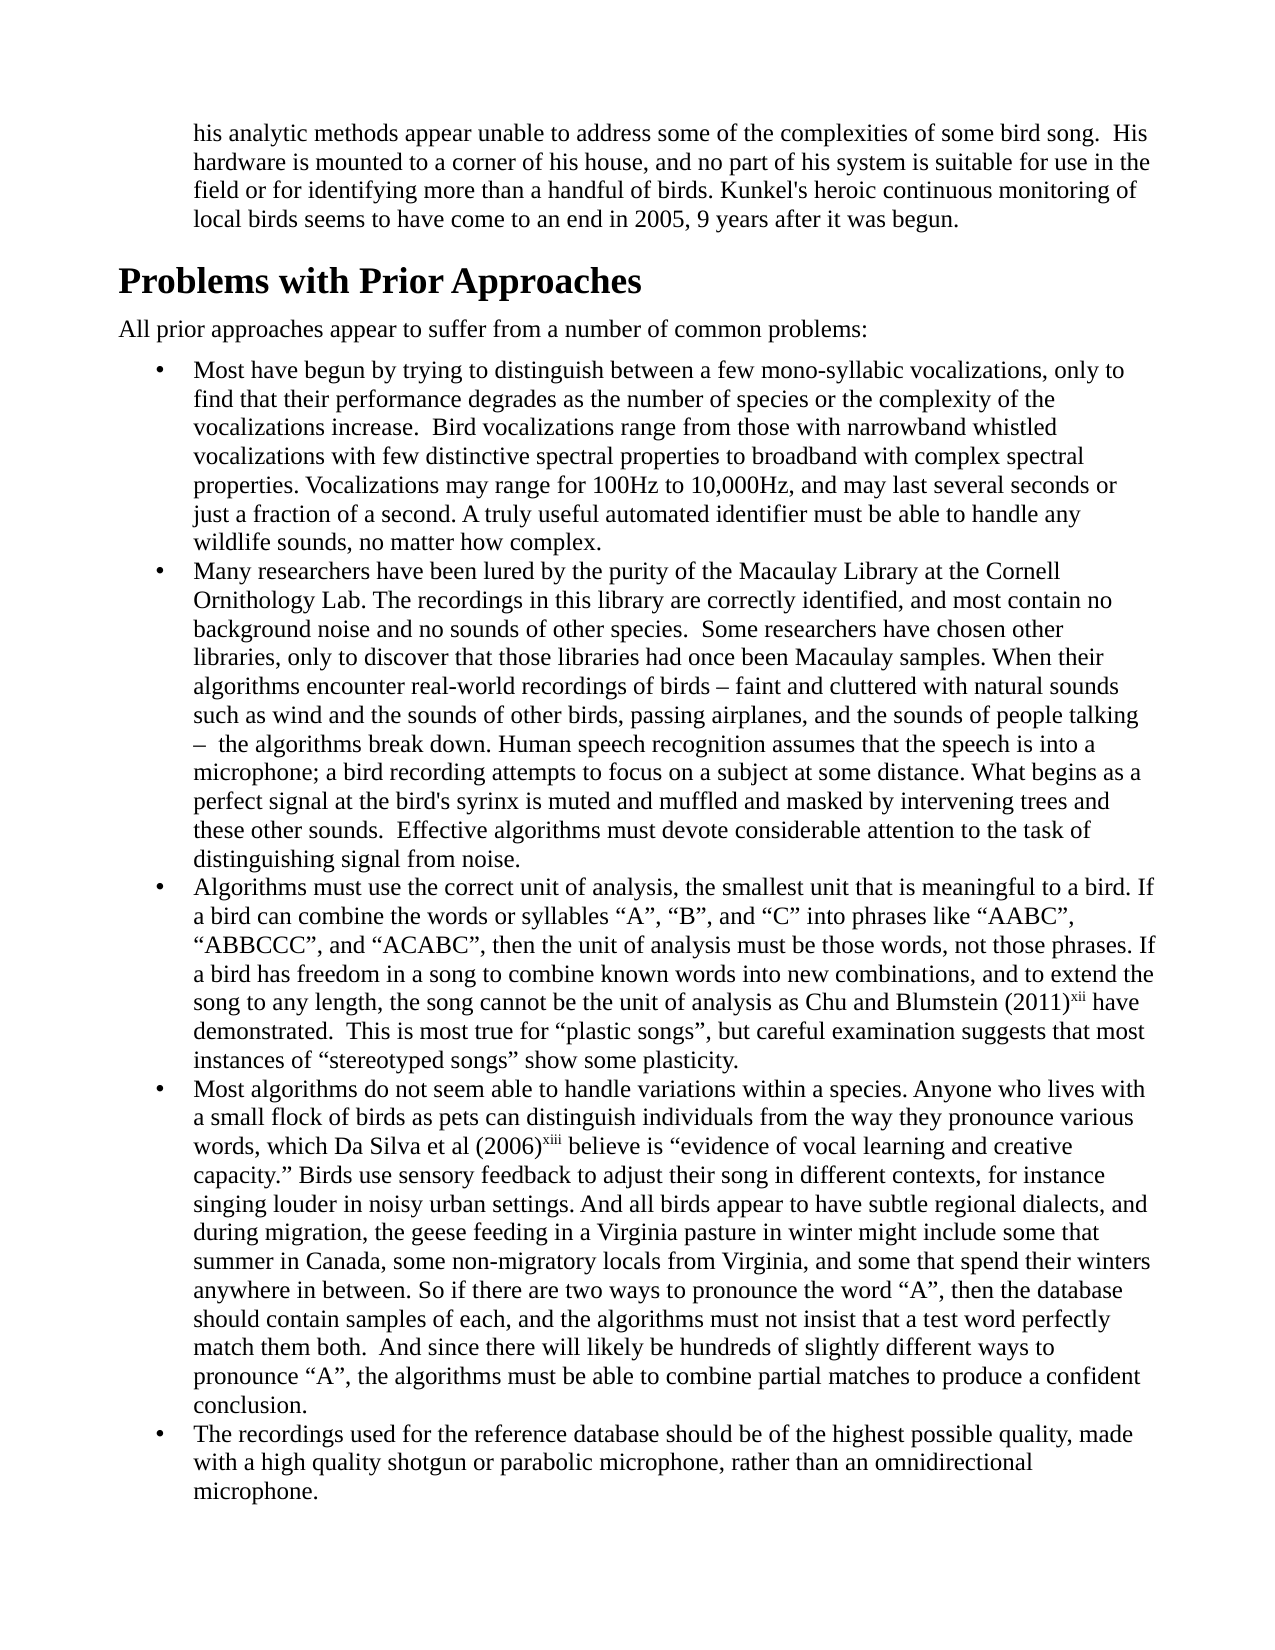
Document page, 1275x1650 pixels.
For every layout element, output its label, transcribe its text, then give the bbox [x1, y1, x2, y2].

list Many researchers have been lured by the purity of the Macaulay Library at the Cornell Ornithology Lab. The recordings in this library are correctly identified, and most contain no background noise and no sounds of other species. Some researchers have chosen other libraries, only to discover that those libraries had once been Macaulay samples. When their algorithms encounter real-world recordings of birds – faint and cluttered with natural sounds such as wind and the sounds of other birds, passing airplanes, and the sounds of people talking – the algorithms break down. Human speech recognition assumes that the speech is into a microphone; a bird recording attempts to focus on a subject at some distance. What begins as a perfect signal at the bird's syrinx is muted and muffled and masked by intervening trees and these other sounds. Effective algorithms must devote considerable attention to the task of distinguishing signal from noise. [156, 556, 1157, 872]
list his analytic methods appear unable to address some of the complexities of some bird song. His hardware is mounted to a corner of his house, and no part of his system is suitable for use in the field or for identifying more than a handful of birds. Kunkel's heroic continuous monitoring of local birds seems to have come to an end in 2005, 9 years after it was begun. [156, 118, 1157, 233]
list Most algorithms do not seem able to handle variations within a species. Anyone who lives with a small flock of birds as pets can distinguish individuals from the way they pronounce various words, which Da Silva et al (2006) believe is “evidence of vocal learning and creative capacity.” Birds use sensory feedback to adjust their song in different contexts, for instance singing louder in noisy urban settings. And all birds appear to have subtle regional dialects, and during migration, the geese feeding in a Virginia pasture in winter might include some that summer in Canada, some non-migratory locals from Virginia, and some that spend their winters anywhere in between. So if there are two ways to pronounce the word “A”, then the database should contain samples of each, and the algorithms must not insist that a test word perfectly match them both. And since there will likely be hundreds of slightly different ways to pronounce “A”, the algorithms must be able to combine partial matches to produce a confident conclusion. [156, 1074, 1157, 1419]
list Algorithms must use the correct unit of analysis, the smallest unit that is meaningful to a bird. If a bird can combine the words or syllables “A”, “B”, and “C” into phrases like “AABC”, “ABBCCC”, and “ACABC”, then the unit of analysis must be those words, not those phrases. If a bird has freedom in a song to combine known words into new combinations, and to extend the song to any length, the song cannot be the unit of analysis as Chu and Blumstein (2011) have demonstrated. This is most true for “plastic songs”, but careful examination suggests that most instances of “stereotyped songs” show some plasticity. [156, 872, 1157, 1074]
list The recordings used for the reference database should be of the highest possible quality, made with a high quality shotgun or parabolic microphone, rather than an omnidirectional microphone. [156, 1419, 1157, 1505]
subtitle Problems with Prior Approaches [118, 258, 1157, 301]
list Most have begun by trying to distinguish between a few mono-syllabic vocalizations, only to find that their performance degrades as the number of species or the complexity of the vocalizations increase. Bird vocalizations range from those with narrowband whistled vocalizations with few distinctive spectral properties to broadband with complex spectral properties. Vocalizations may range for 100Hz to 10,000Hz, and may last several seconds or just a fraction of a second. A truly useful automated identifier must be able to handle any wildlife sounds, no matter how complex. [156, 355, 1157, 556]
text All prior approaches appear to suffer from a number of common problems: [118, 314, 1157, 342]
